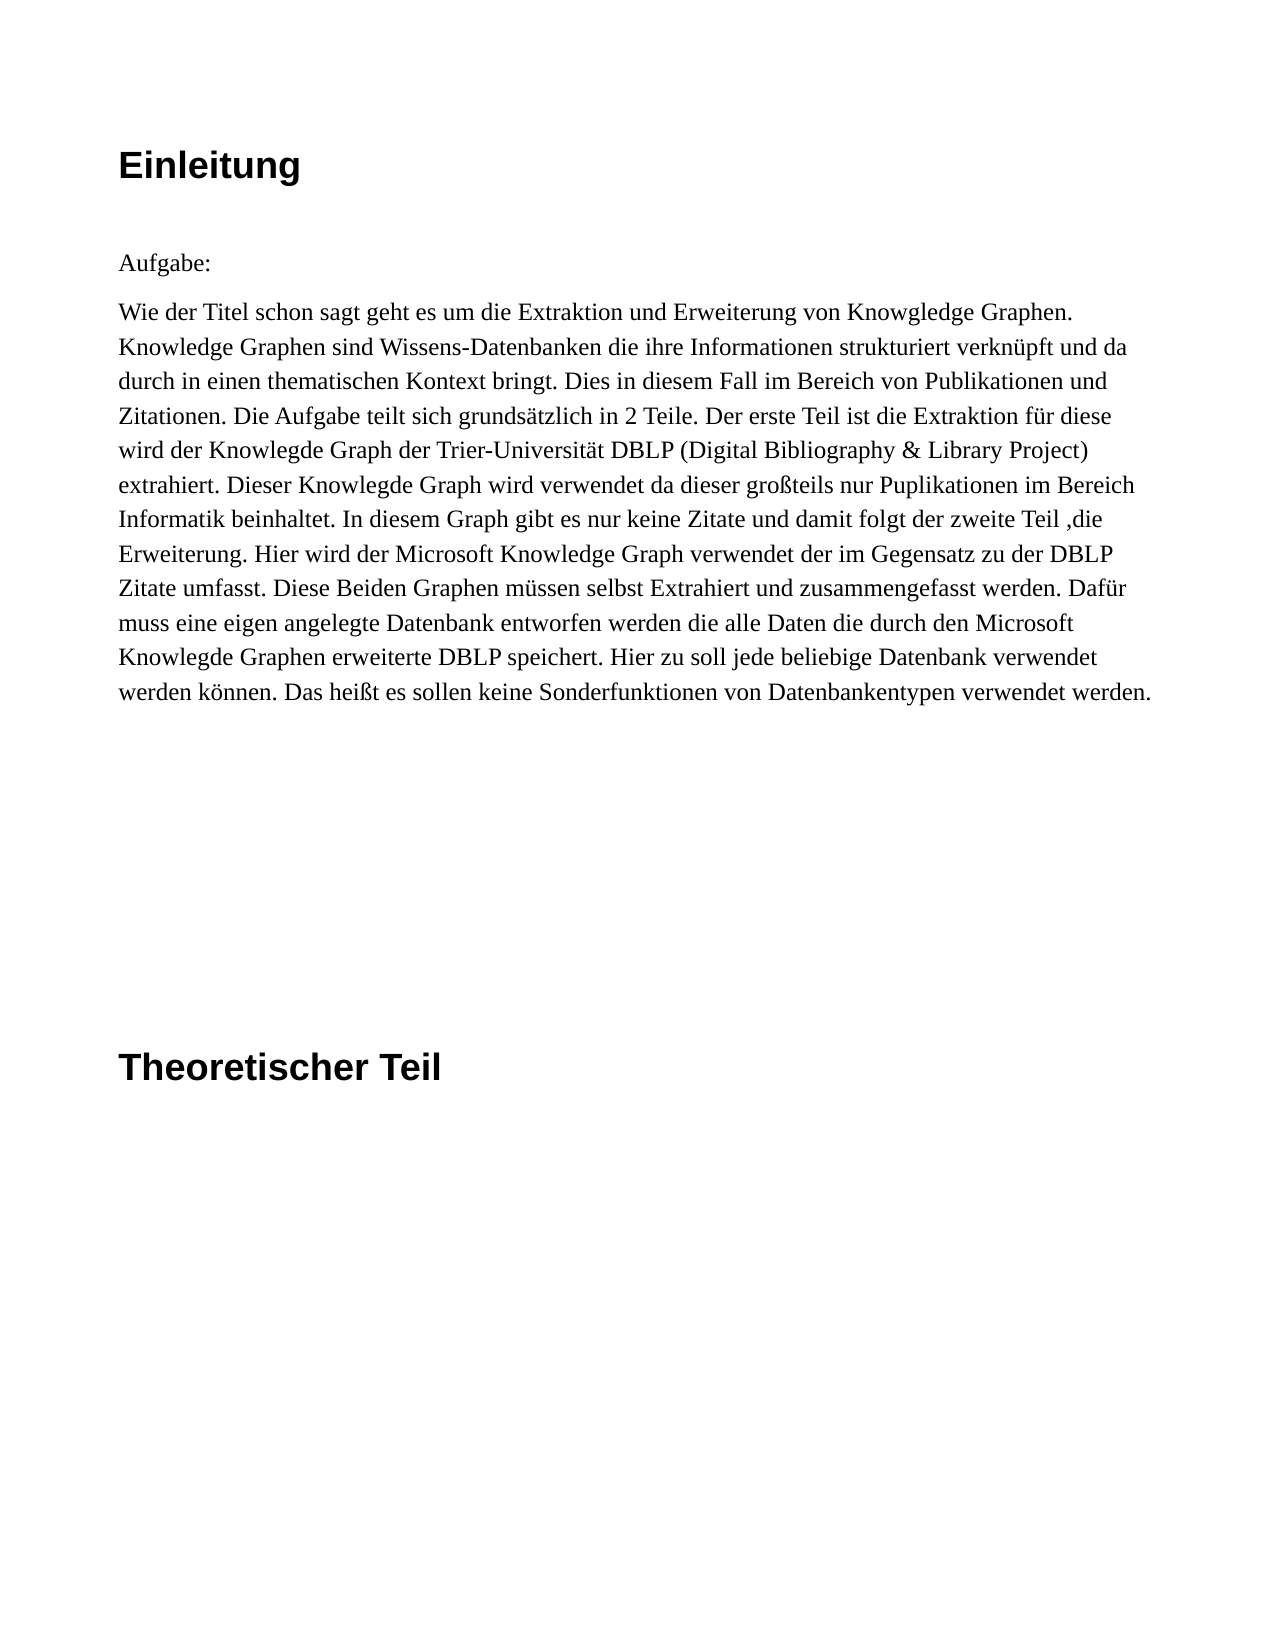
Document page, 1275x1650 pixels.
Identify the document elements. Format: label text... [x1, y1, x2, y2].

subtitle Einleitung [118, 143, 1157, 187]
text Aufgabe: [118, 248, 1157, 277]
text Wie der Titel schon sagt geht es um die Extraktion und Erweiterung von Knowgledge Graphen. Knowledge Graphen sind Wissens-Datenbanken die ihre Informationen strukturiert verknüpft und da durch in einen thematischen Kontext bringt. Dies in diesem Fall im Bereich von Publikationen und Zitationen. Die Aufgabe teilt sich grundsätzlich in 2 Teile. Der erste Teil ist die Extraktion für diese wird der Knowlegde Graph der Trier-Universität DBLP (Digital Bibliography & Library Project) extrahiert. Dieser Knowlegde Graph wird verwendet da dieser großteils nur Puplikationen im Bereich Informatik beinhaltet. In diesem Graph gibt es nur keine Zitate und damit folgt der zweite Teil ,die Erweiterung. Hier wird der Microsoft Knowledge Graph verwendet der im Gegensatz zu der DBLP Zitate umfasst. Diese Beiden Graphen müssen selbst Extrahiert und zusammengefasst werden. Dafür muss eine eigen angelegte Datenbank entworfen werden die alle Daten die durch den Microsoft Knowlegde Graphen erweiterte DBLP speichert. Hier zu soll jede beliebige Datenbank verwendet werden können. Das heißt es sollen keine Sonderfunktionen von Datenbankentypen verwendet werden. [118, 297, 1157, 705]
subtitle Theoretischer Teil [118, 1045, 1157, 1089]
